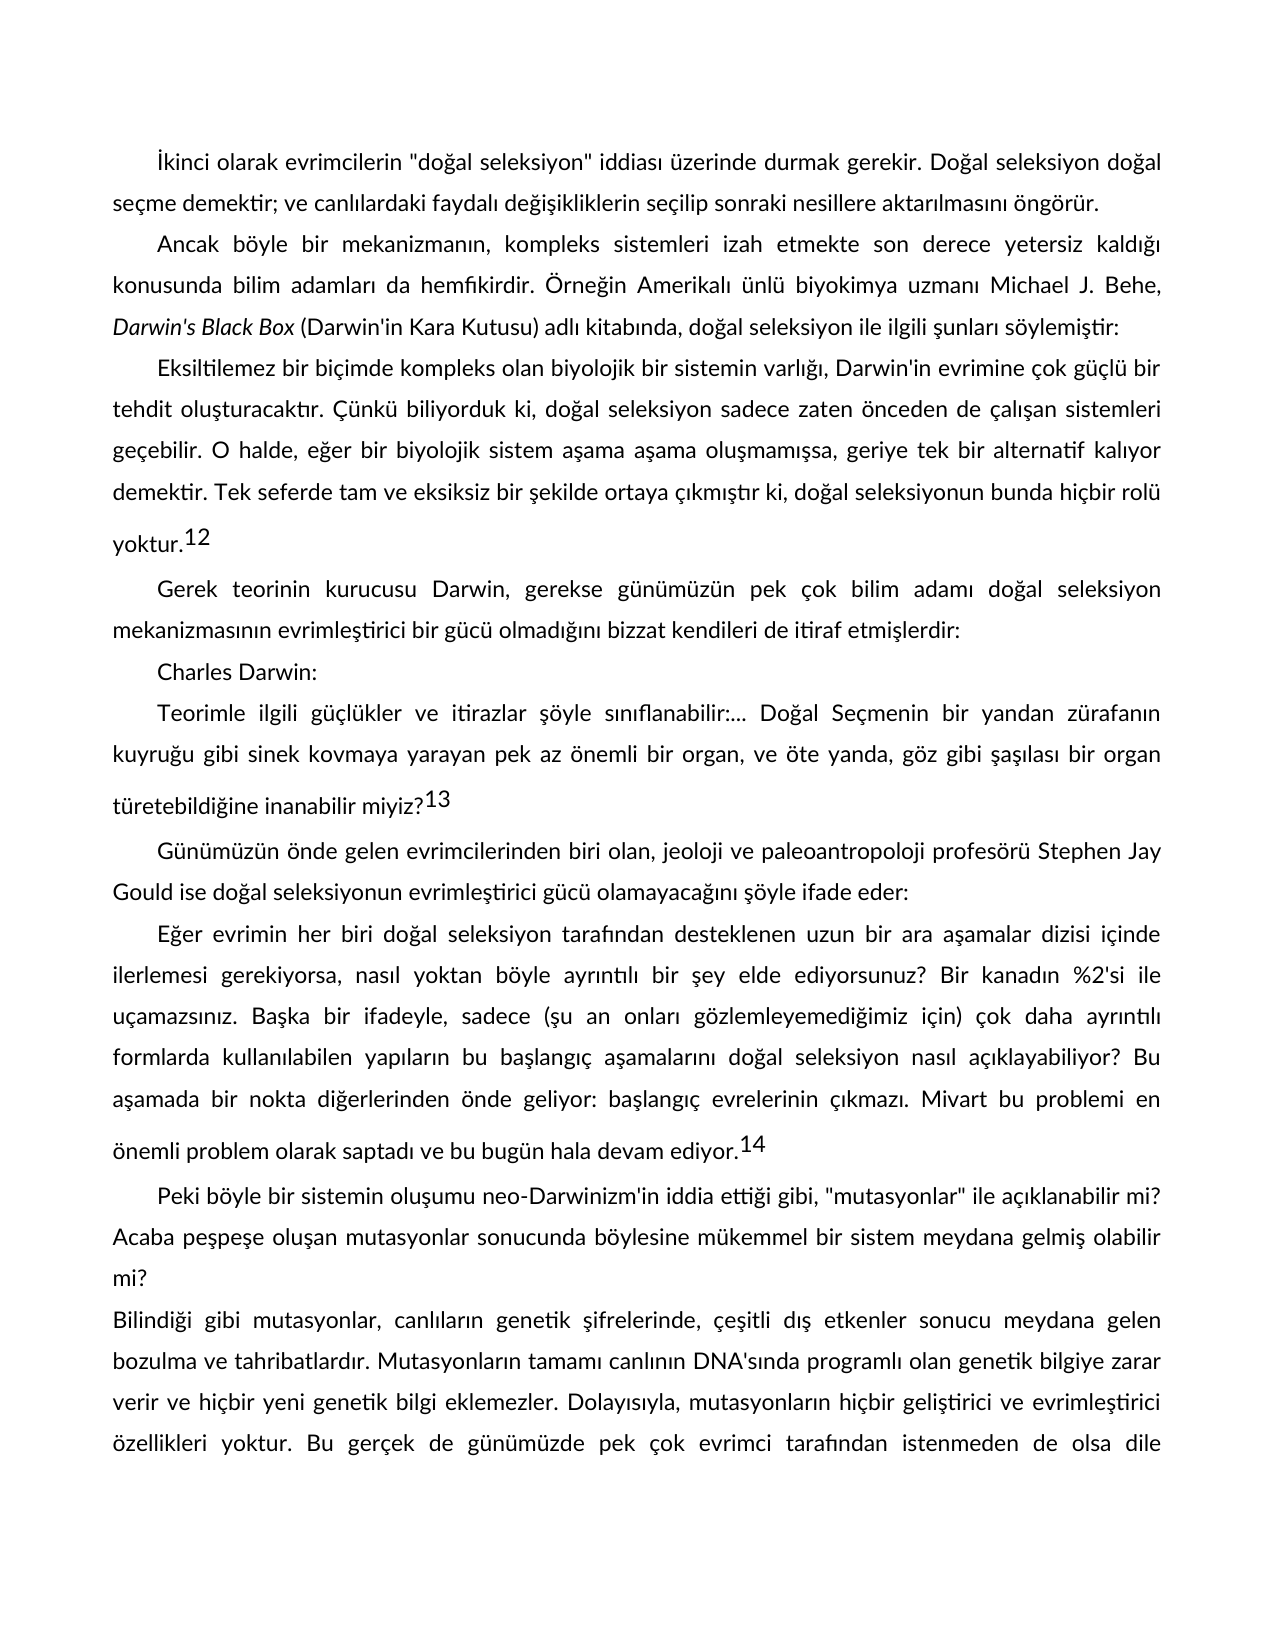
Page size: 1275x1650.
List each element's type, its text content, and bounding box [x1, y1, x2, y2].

text Peki böyle bir sistemin oluşumu neo-Darwinizm'in iddia ettiği gibi, "mutasyonlar" ile açıklanabilir mi? Acaba peşpeşe oluşan mutasyonlar sonucunda böylesine mükemmel bir sistem meydana gelmiş olabilir mi? [112, 1182, 1162, 1292]
text Günümüzün önde gelen evrimcilerinden biri olan, jeoloji ve paleoantropoloji profesörü Stephen Jay Gould ise doğal seleksiyonun evrimleştirici gücü olamayacağını şöyle ifade eder: [112, 837, 1162, 906]
text Gerek teorinin kurucusu Darwin, gerekse günümüzün pek çok bilim adamı doğal seleksiyon mekanizmasının evrimleştirici bir gücü olmadığını bizzat kendileri de itiraf etmişlerdir: [112, 575, 1162, 643]
text Ancak böyle bir mekanizmanın, kompleks sistemleri izah etmekte son derece yetersiz kaldığı konusunda bilim adamları da hemfikirdir. Örneğin Amerikalı ünlü biyokimya uzmanı Michael J. Behe, Darwin's Black Box (Darwin'in Kara Kutusu) adlı kitabında, doğal seleksiyon ile ilgili şunları söylemiştir: [112, 230, 1162, 340]
text Eksiltilemez bir biçimde kompleks olan biyolojik bir sistemin varlığı, Darwin'in evrimine çok güçlü bir tehdit oluşturacaktır. Çünkü biliyorduk ki, doğal seleksiyon sadece zaten önceden de çalışan sistemleri geçebilir. O halde, eğer bir biyolojik sistem aşama aşama oluşmamışsa, geriye tek bir alternatif kalıyor demektir. Tek seferde tam ve eksiksiz bir şekilde ortaya çıkmıştır ki, doğal seleksiyonun bunda hiçbir rolü yoktur.12 [112, 354, 1162, 557]
text Charles Darwin: [112, 657, 1162, 685]
text İkinci olarak evrimcilerin "doğal seleksiyon" iddiası üzerinde durmak gerekir. Doğal seleksiyon doğal seçme demektir; ve canlılardaki faydalı değişikliklerin seçilip sonraki nesillere aktarılmasını öngörür. [112, 148, 1162, 216]
text Teorimle ilgili güçlükler ve itirazlar şöyle sınıflanabilir:... Doğal Seçmenin bir yandan zürafanın kuyruğu gibi sinek kovmaya yarayan pek az önemli bir organ, ve öte yanda, göz gibi şaşılası bir organ türetebildiğine inanabilir miyiz?13 [112, 698, 1162, 819]
text Bilindiği gibi mutasyonlar, canlıların genetik şifrelerinde, çeşitli dış etkenler sonucu meydana gelen bozulma ve tahribatlardır. Mutasyonların tamamı canlının DNA'sında programlı olan genetik bilgiye zarar verir ve hiçbir yeni genetik bilgi eklemezler. Dolayısıyla, mutasyonların hiçbir geliştirici ve evrimleştirici özellikleri yoktur. Bu gerçek de günümüzde pek çok evrimci tarafından istenmeden de olsa dile [112, 1305, 1162, 1457]
text Eğer evrimin her biri doğal seleksiyon tarafından desteklenen uzun bir ara aşamalar dizisi içinde ilerlemesi gerekiyorsa, nasıl yoktan böyle ayrıntılı bir şey elde ediyorsunuz? Bir kanadın %2'si ile uçamazsınız. Başka bir ifadeyle, sadece (şu an onları gözlemleyemediğimiz için) çok daha ayrıntılı formlarda kullanılabilen yapıların bu başlangıç aşamalarını doğal seleksiyon nasıl açıklayabiliyor? Bu aşamada bir nokta diğerlerinden önde geliyor: başlangıç evrelerinin çıkmazı. Mivart bu problemi en önemli problem olarak saptadı ve bu bugün hala devam ediyor.14 [112, 919, 1162, 1164]
